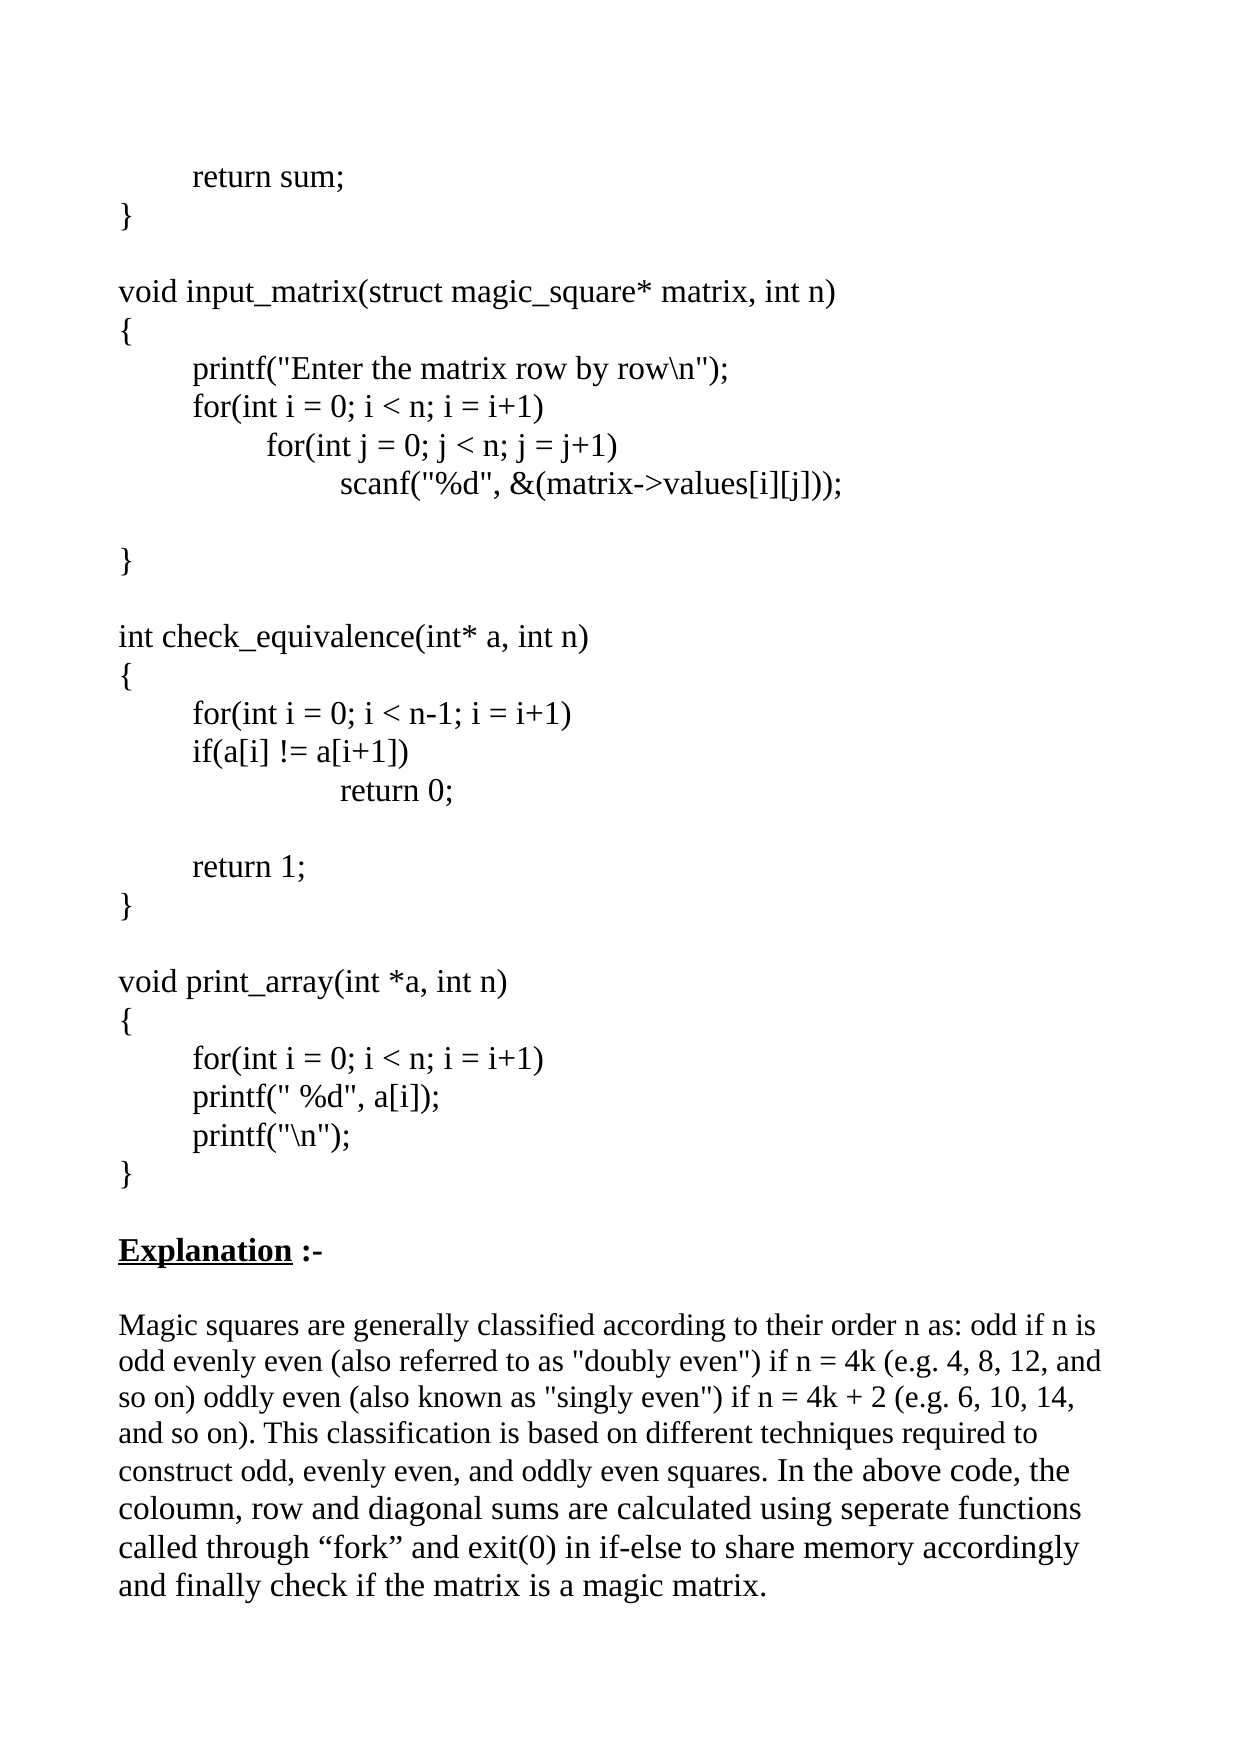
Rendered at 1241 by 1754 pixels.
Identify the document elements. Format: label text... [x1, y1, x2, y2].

text } [118, 885, 1122, 923]
text for(int i = 0; i < n; i = i+1) [118, 386, 1122, 425]
text void print_array(int *a, int n) [118, 961, 1122, 1000]
text return 1; [118, 846, 1122, 885]
text for(int i = 0; i < n; i = i+1) [118, 1038, 1122, 1076]
text } [118, 195, 1122, 233]
text } [118, 1153, 1122, 1191]
text for(int j = 0; j < n; j = j+1) [118, 425, 1122, 463]
text Magic squares are generally classified according to their order n as: odd if n is odd evenly even (also referred to as "doubly even") if n = 4k (e.g. 4, 8, 12, and so on) oddly even (also known as "singly even") if n = 4k + 2 (e.g. 6, 10, 14, and so on). This classification is based on different techniques required to construct odd, evenly even, and oddly even squares. In the above code, the coloumn, row and diagonal sums are calculated using seperate functions called through “fork” and exit(0) in if-else to share memory accordingly and finally check if the matrix is a magic matrix. [118, 1306, 1122, 1603]
text void input_matrix(struct magic_square* matrix, int n) [118, 271, 1122, 310]
text } [118, 540, 1122, 578]
text { [118, 655, 1122, 693]
text return 0; [118, 770, 1122, 808]
text printf("Enter the matrix row by row\n"); [118, 348, 1122, 386]
text { [118, 310, 1122, 348]
text int check_equivalence(int* a, int n) [118, 616, 1122, 655]
text if(a[i] != a[i+1]) [118, 731, 1122, 770]
text printf(" %d", a[i]); [118, 1076, 1122, 1115]
text return sum; [118, 156, 1122, 195]
text { [118, 1000, 1122, 1038]
text Explanation :- [118, 1230, 1122, 1268]
text scanf("%d", &(matrix->values[i][j])); [118, 463, 1122, 501]
text for(int i = 0; i < n-1; i = i+1) [118, 693, 1122, 731]
text printf("\n"); [118, 1115, 1122, 1153]
